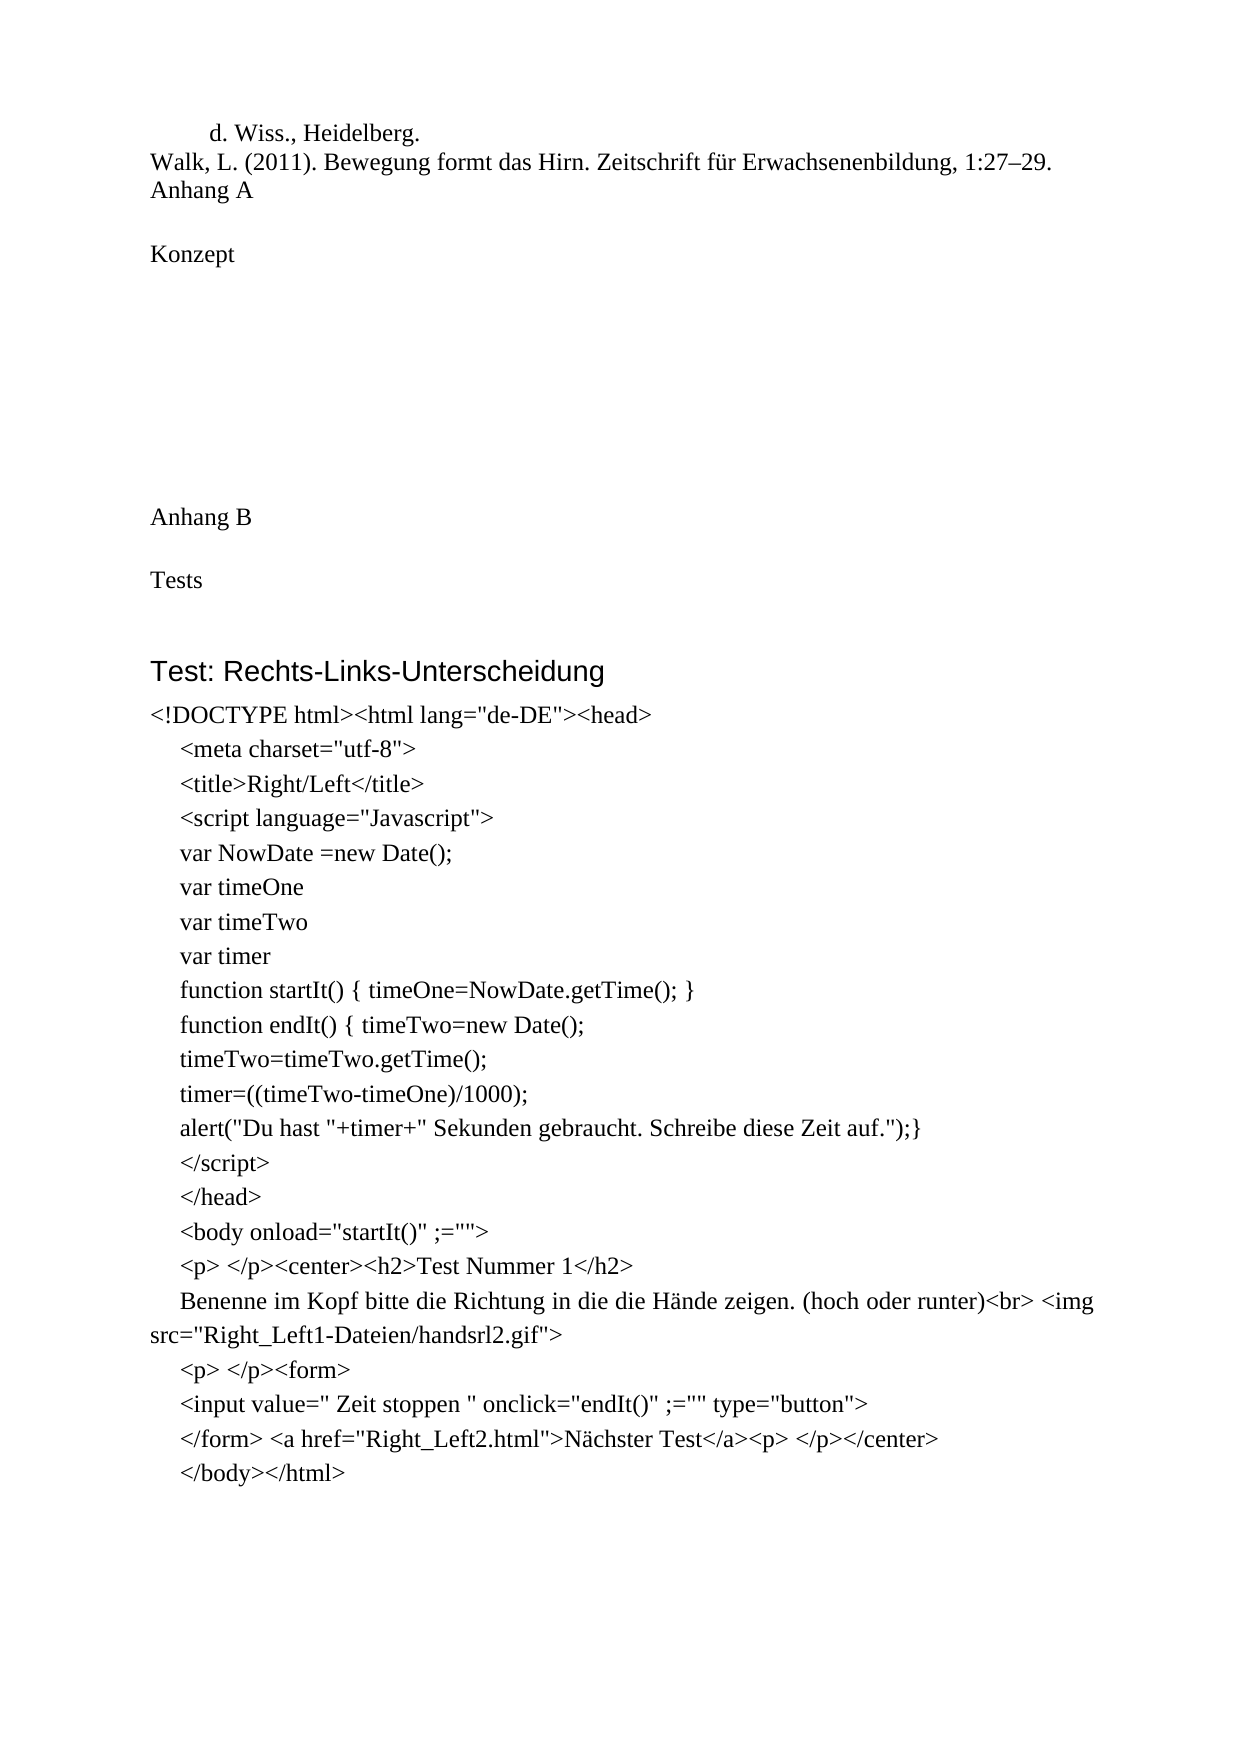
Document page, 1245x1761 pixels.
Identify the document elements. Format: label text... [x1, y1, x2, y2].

text var NowDate =new Date(); [150, 838, 1095, 866]
text function startIt() { timeOne=NowDate.getTime(); } [150, 976, 1095, 1004]
text Walk, L. (2011). Bewegung formt das Hirn. Zeitschrift für Erwachsenenbildung, 1:27–29. [150, 147, 1095, 176]
text <meta charset="utf-8"> [150, 734, 1095, 763]
text function endIt() { timeTwo=new Date(); [150, 1010, 1095, 1039]
text <p> </p><form> [150, 1355, 1095, 1383]
text var timeTwo [150, 907, 1095, 935]
text d. Wiss., Heidelberg. [150, 118, 1095, 147]
text <title>Right/Left</title> [150, 769, 1095, 797]
text <script language="Javascript"> [150, 803, 1095, 832]
picture [179, 385, 257, 462]
text <input value=" Zeit stoppen " onclick="endIt()" ;="" type="button"> [150, 1389, 1095, 1418]
text Tests [150, 565, 1095, 594]
text var timer [150, 941, 1095, 970]
text </body></html> [150, 1458, 1095, 1487]
text </head> [150, 1182, 1095, 1211]
text timer=((timeTwo-timeOne)/1000); [150, 1079, 1095, 1108]
text <p> </p><center><h2>Test Nummer 1</h2> [150, 1251, 1095, 1280]
picture [179, 302, 257, 379]
text alert("Du hast "+timer+" Sekunden gebraucht. Schreibe diese Zeit auf.");} [150, 1113, 1095, 1142]
text <body onload="startIt()" ;=""> [150, 1217, 1095, 1246]
text Anhang A [150, 176, 1095, 204]
text var timeOne [150, 872, 1095, 901]
subtitle Test: Rechts-Links-Unterscheidung [150, 654, 1095, 687]
text Konzept [150, 239, 1095, 268]
text </script> [150, 1148, 1095, 1177]
text Anhang B [150, 502, 1095, 531]
text </form> <a href="Right_Left2.html">Nächster Test</a><p> </p></center> [150, 1424, 1095, 1452]
text <!DOCTYPE html><html lang="de-DE"><head> [150, 700, 1095, 728]
text timeTwo=timeTwo.getTime(); [150, 1044, 1095, 1073]
text Benenne im Kopf bitte die Richtung in die die Hände zeigen. (hoch oder runter)<br> <img src="Right_Left1-Dateien/handsrl2.gif"> [150, 1286, 1095, 1349]
